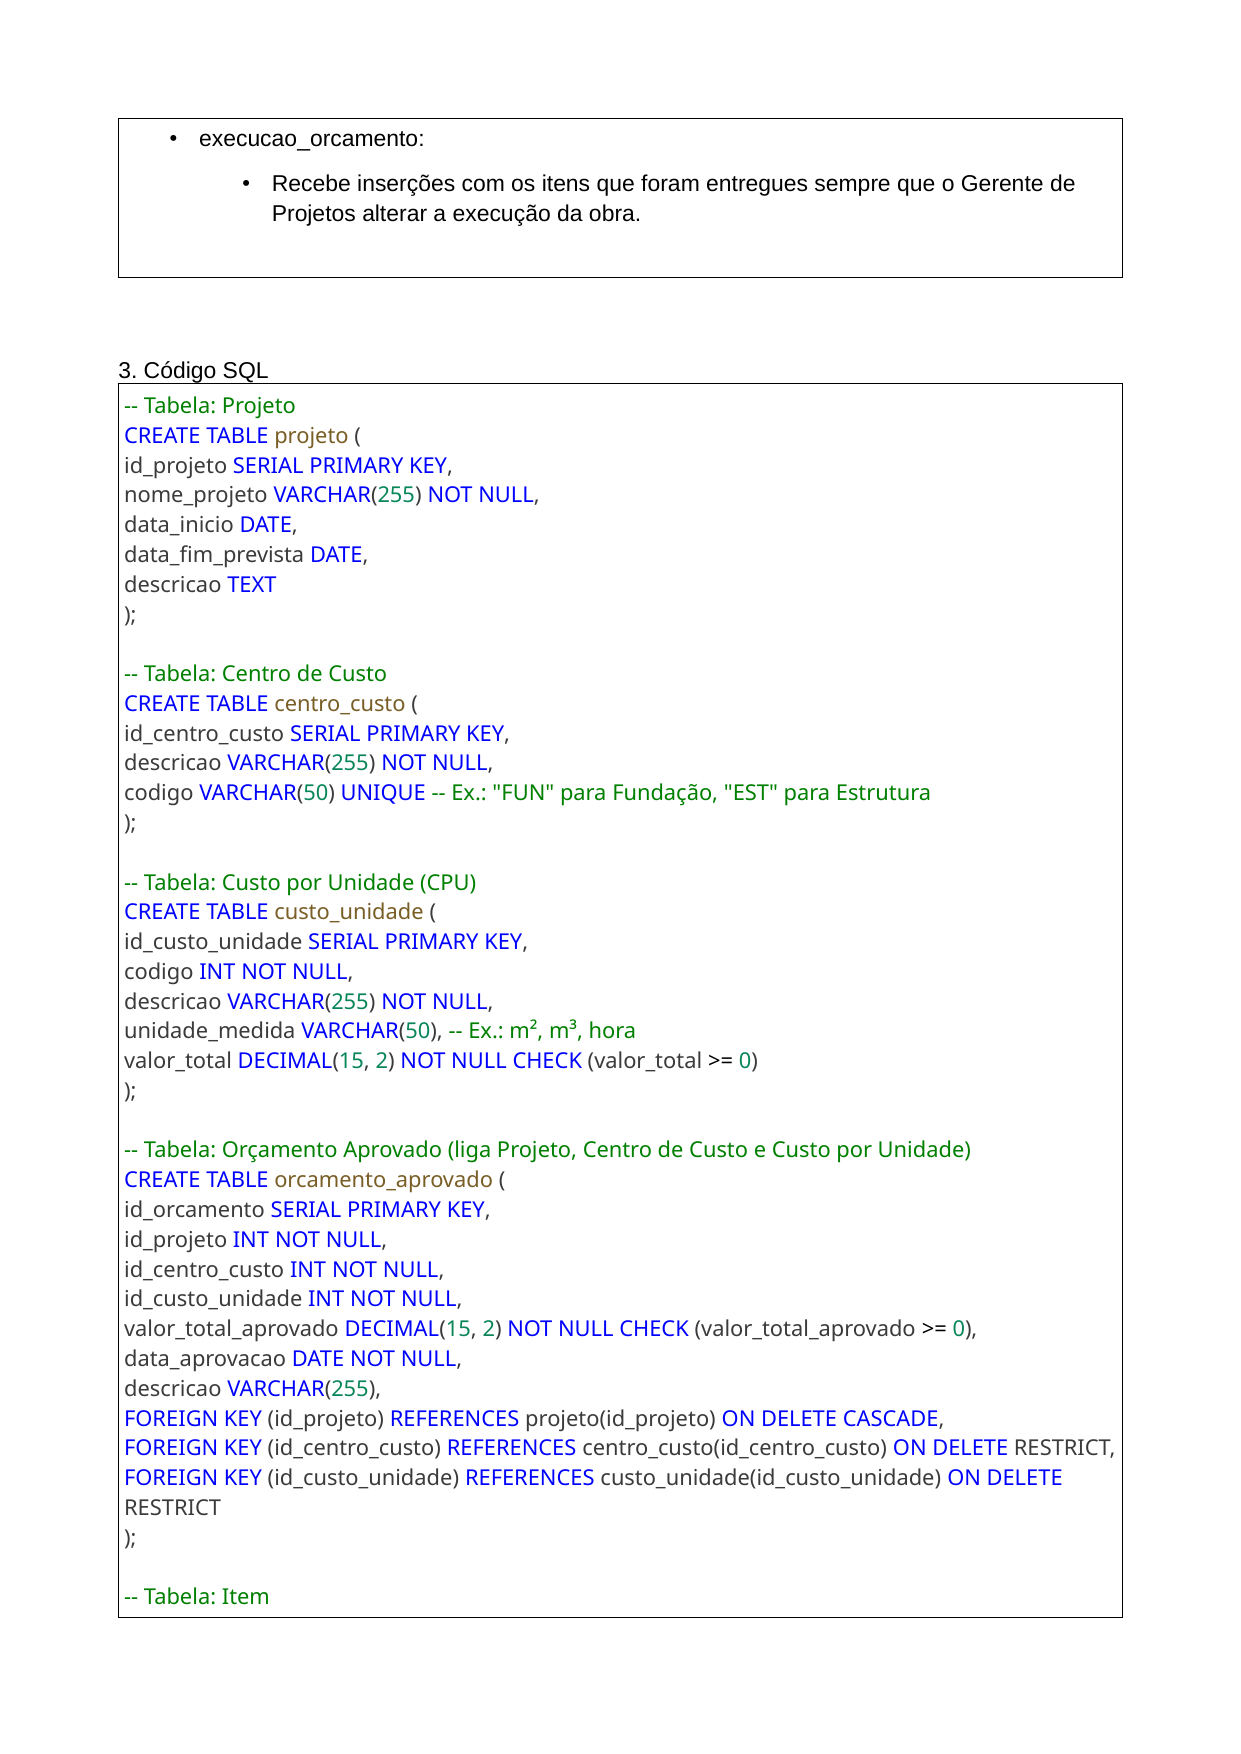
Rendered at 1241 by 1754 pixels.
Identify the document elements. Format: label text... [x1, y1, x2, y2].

table_header -- Tabela: Projeto CREATE TABLE projeto ( id_projeto SERIAL PRIMARY KEY, nome_projeto VARCHAR(255) NOT NULL, data_inicio DATE, data_fim_prevista DATE, descricao TEXT ); -- Tabela: Centro de Custo CREATE TABLE centro_custo ( id_centro_custo SERIAL PRIMARY KEY, descricao VARCHAR(255) NOT NULL, codigo VARCHAR(50) UNIQUE -- Ex.: "FUN" para Fundação, "EST" para Estrutura ); -- Tabela: Custo por Unidade (CPU) CREATE TABLE custo_unidade ( id_custo_unidade SERIAL PRIMARY KEY, codigo INT NOT NULL, descricao VARCHAR(255) NOT NULL, unidade_medida VARCHAR(50), -- Ex.: m², m³, hora valor_total DECIMAL(15, 2) NOT NULL CHECK (valor_total >= 0) ); -- Tabela: Orçamento Aprovado (liga Projeto, Centro de Custo e Custo por Unidade) CREATE TABLE orcamento_aprovado ( id_orcamento SERIAL PRIMARY KEY, id_projeto INT NOT NULL, id_centro_custo INT NOT NULL, id_custo_unidade INT NOT NULL, valor_total_aprovado DECIMAL(15, 2) NOT NULL CHECK (valor_total_aprovado >= 0), data_aprovacao DATE NOT NULL, descricao VARCHAR(255), FOREIGN KEY (id_projeto) REFERENCES projeto(id_projeto) ON DELETE CASCADE, FOREIGN KEY (id_centro_custo) REFERENCES centro_custo(id_centro_custo) ON DELETE RESTRICT, FOREIGN KEY (id_custo_unidade) REFERENCES custo_unidade(id_custo_unidade) ON DELETE RESTRICT ); -- Tabela: Item [119, 384, 1122, 1617]
text 3. Código SQL [118, 357, 1122, 383]
table_header projeto: Representa a obra ou empreendimento (ex.: "Construção de Edifício"). centro_custo: Define áreas ou etapas da obra (ex.: "Fundação", "Estrutura"), útil para alocar custos. custo_unidade: Armazena o custo unitário (CPU) de atividades ou insumos (ex.: R$ 500/m³ para concreto). orcamento_aprovado: Liga projeto, centro_custo e custo_unidade. Representa o orçamento total aprovado para um projeto, associado a um ou mais centros de custo e um custo unitário base. item: Lista os itens da obra (materiais, serviços, horas de maquinário), como "Concreto", "Escavação". composicao_item: Relaciona item consigo mesmo (pai e filho) para hierarquia (ex.: "Concreto" composto por "Cimento" e "Areia"). Duas chaves estrangeiras para item. cpu_item: Liga custo_unidade e item, detalhando quantidades previstas por item no CPU (ex.: orcamento_item: O programa deve ler da tabela orçamento quais são os CPU’s de um Projeto e inserir em orçamento_item cada um dos itens individuais atrelados ao CPU e seus respectivos valores no momento da cópia. OBS: Se for necessário alterar os valores aprovados e quiser ter o histórico de quais valores foram aprovados anteriormente, será necessário adicionar uma coluna de chave primária de versionamento. execucao_orcamento: Recebe inserções com os itens que foram entregues sempre que o Gerente de Projetos alterar a execução da obra. [119, 119, 1122, 277]
